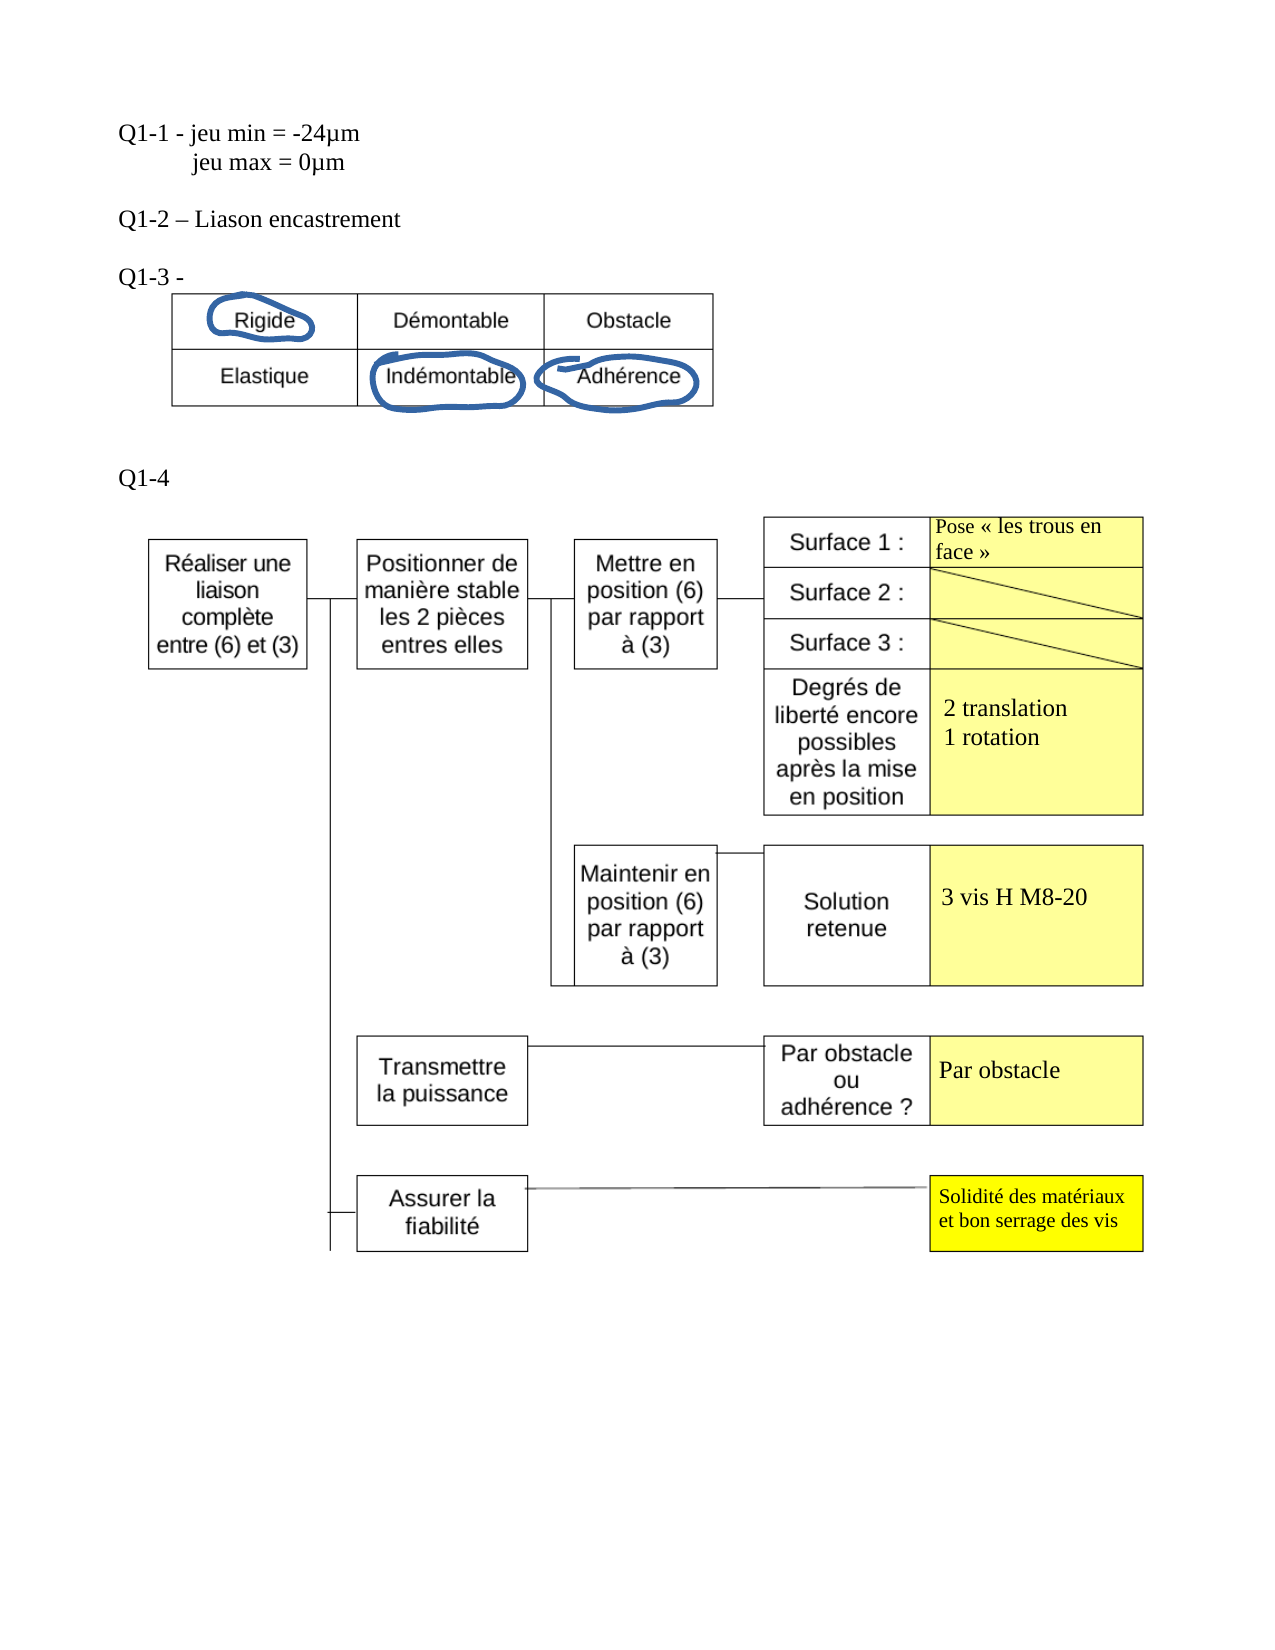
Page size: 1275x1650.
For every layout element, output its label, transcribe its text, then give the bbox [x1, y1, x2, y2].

text Q1-1 - jeu min = -24µm [118, 118, 1157, 147]
text Q1-3 - [118, 262, 1157, 291]
text jeu max = 0µm [118, 147, 1157, 176]
picture [166, 290, 718, 411]
text Q1-4 [118, 463, 1157, 491]
text Q1-2 – Liason encastrement [118, 204, 1157, 233]
picture [540, 360, 693, 407]
picture [118, 491, 1157, 1338]
picture [376, 357, 520, 406]
